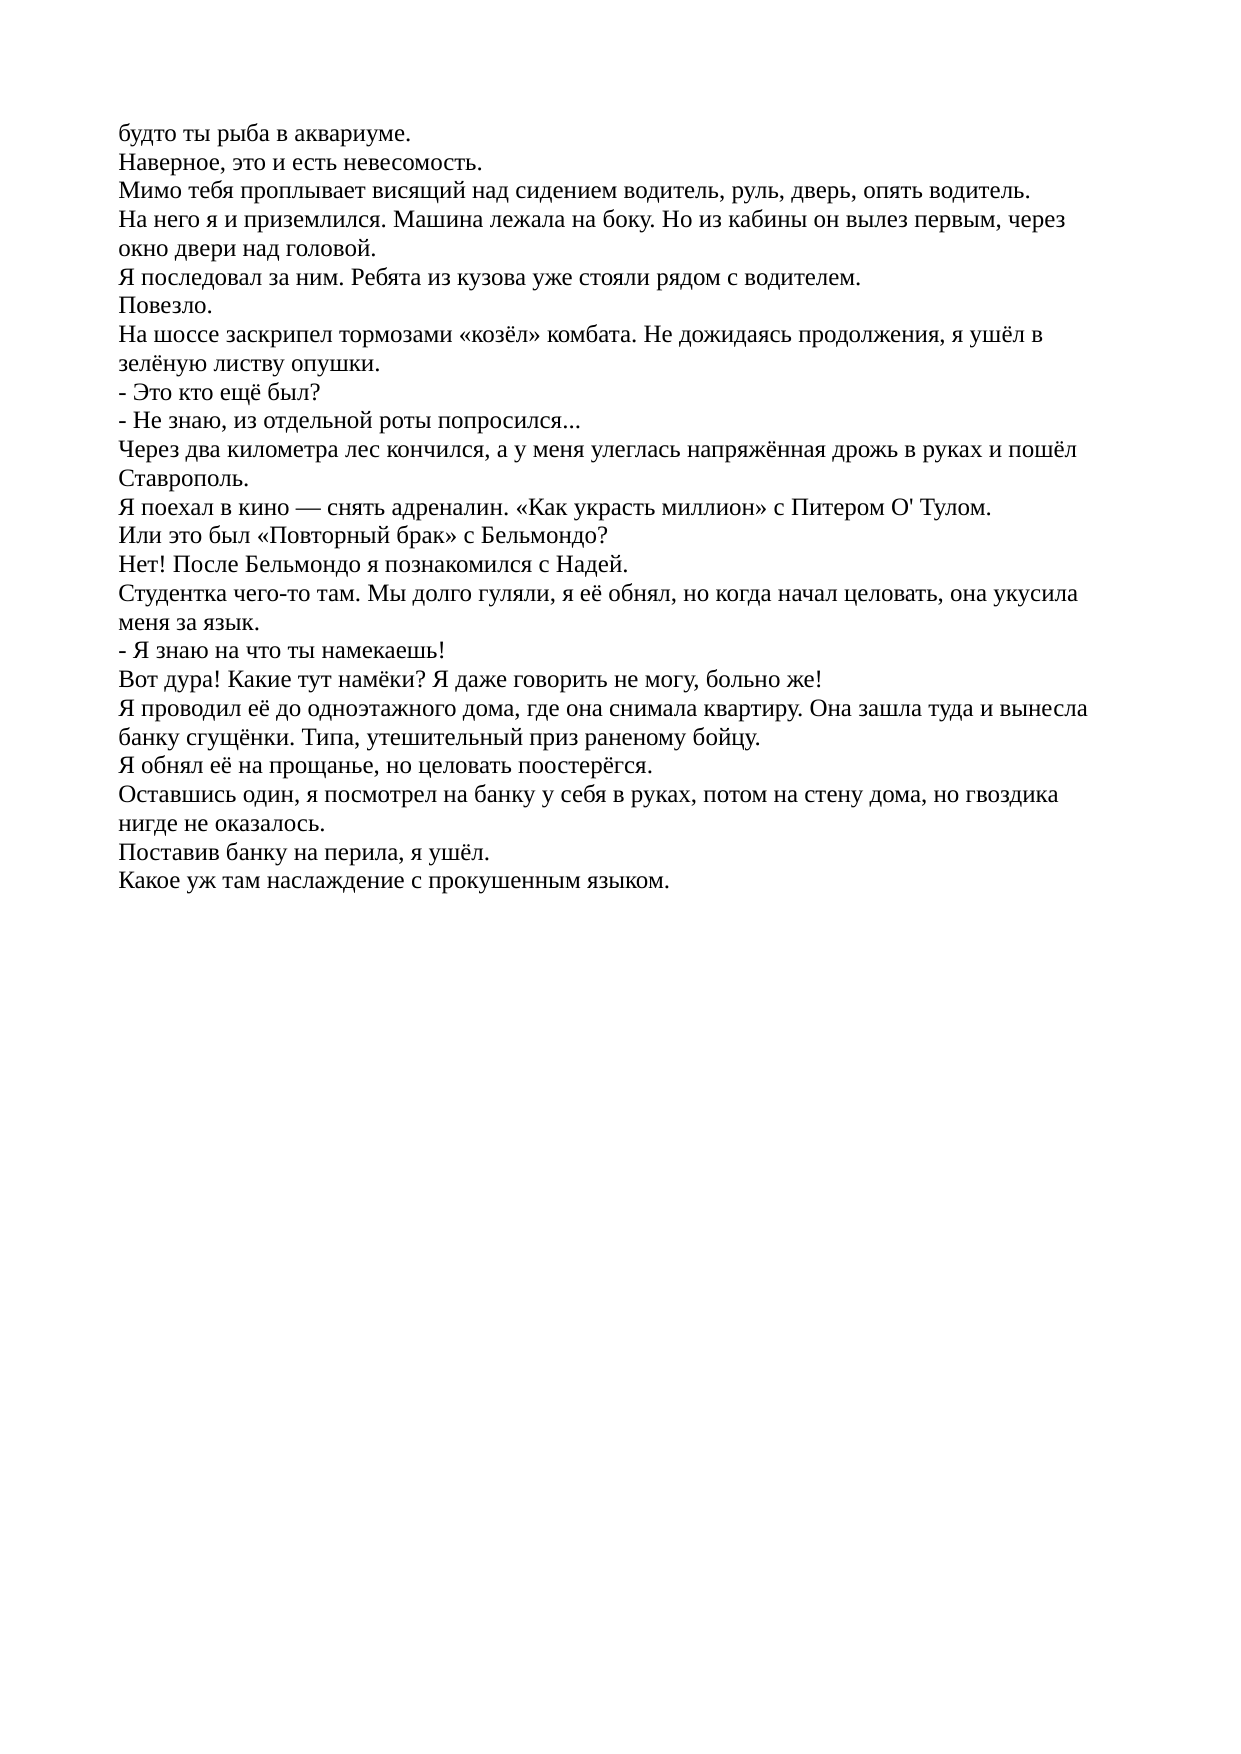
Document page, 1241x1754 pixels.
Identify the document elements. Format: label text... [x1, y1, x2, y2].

text На него я и приземлился. Машина лежала на боку. Но из кабины он вылез первым, через окно двери над головой. [118, 204, 1122, 262]
text Я обнял её на прощанье, но целовать поостерёгся. [118, 751, 1122, 779]
text Я последовал за ним. Ребята из кузова уже стояли рядом с водителем. [118, 262, 1122, 291]
text - Не знаю, из отдельной роты попросился... [118, 406, 1122, 434]
text Нет! После Бельмондо я познакомился с Надей. [118, 549, 1122, 578]
text - Я знаю на что ты намекаешь! [118, 636, 1122, 664]
text Оставшись один, я посмотрел на банку у себя в руках, потом на стену дома, но гвоздика нигде не оказалось. [118, 779, 1122, 837]
text будто ты рыба в аквариуме. [118, 118, 1122, 147]
text Какое уж там наслаждение с прокушенным языком. [118, 866, 1122, 894]
text Вот дура! Какие тут намёки? Я даже говорить не могу, больно же! [118, 664, 1122, 693]
text Мимо тебя проплывает висящий над сидением водитель, руль, дверь, опять водитель. [118, 176, 1122, 204]
text На шоссе заскрипел тормозами «козёл» комбата. Не дожидаясь продолжения, я ушёл в зелёную листву опушки. [118, 319, 1122, 377]
text Поставив банку на перила, я ушёл. [118, 837, 1122, 866]
text Наверное, это и есть невесомость. [118, 147, 1122, 176]
text Студентка чего-то там. Мы долго гуляли, я её обнял, но когда начал целовать, она укусила меня за язык. [118, 578, 1122, 636]
text Или это был «Повторный брак» с Бельмондо? [118, 521, 1122, 549]
text - Это кто ещё был? [118, 377, 1122, 406]
text Я проводил её до одноэтажного дома, где она снимала квартиру. Она зашла туда и вынесла банку сгущёнки. Типа, утешительный приз раненому бойцу. [118, 693, 1122, 751]
text Я поехал в кино — снять адреналин. «Как украсть миллион» с Питером О' Тулом. [118, 492, 1122, 521]
text Через два километра лес кончился, а у меня улеглась напряжённая дрожь в руках и пошёл Ставрополь. [118, 434, 1122, 492]
text Повезло. [118, 291, 1122, 319]
